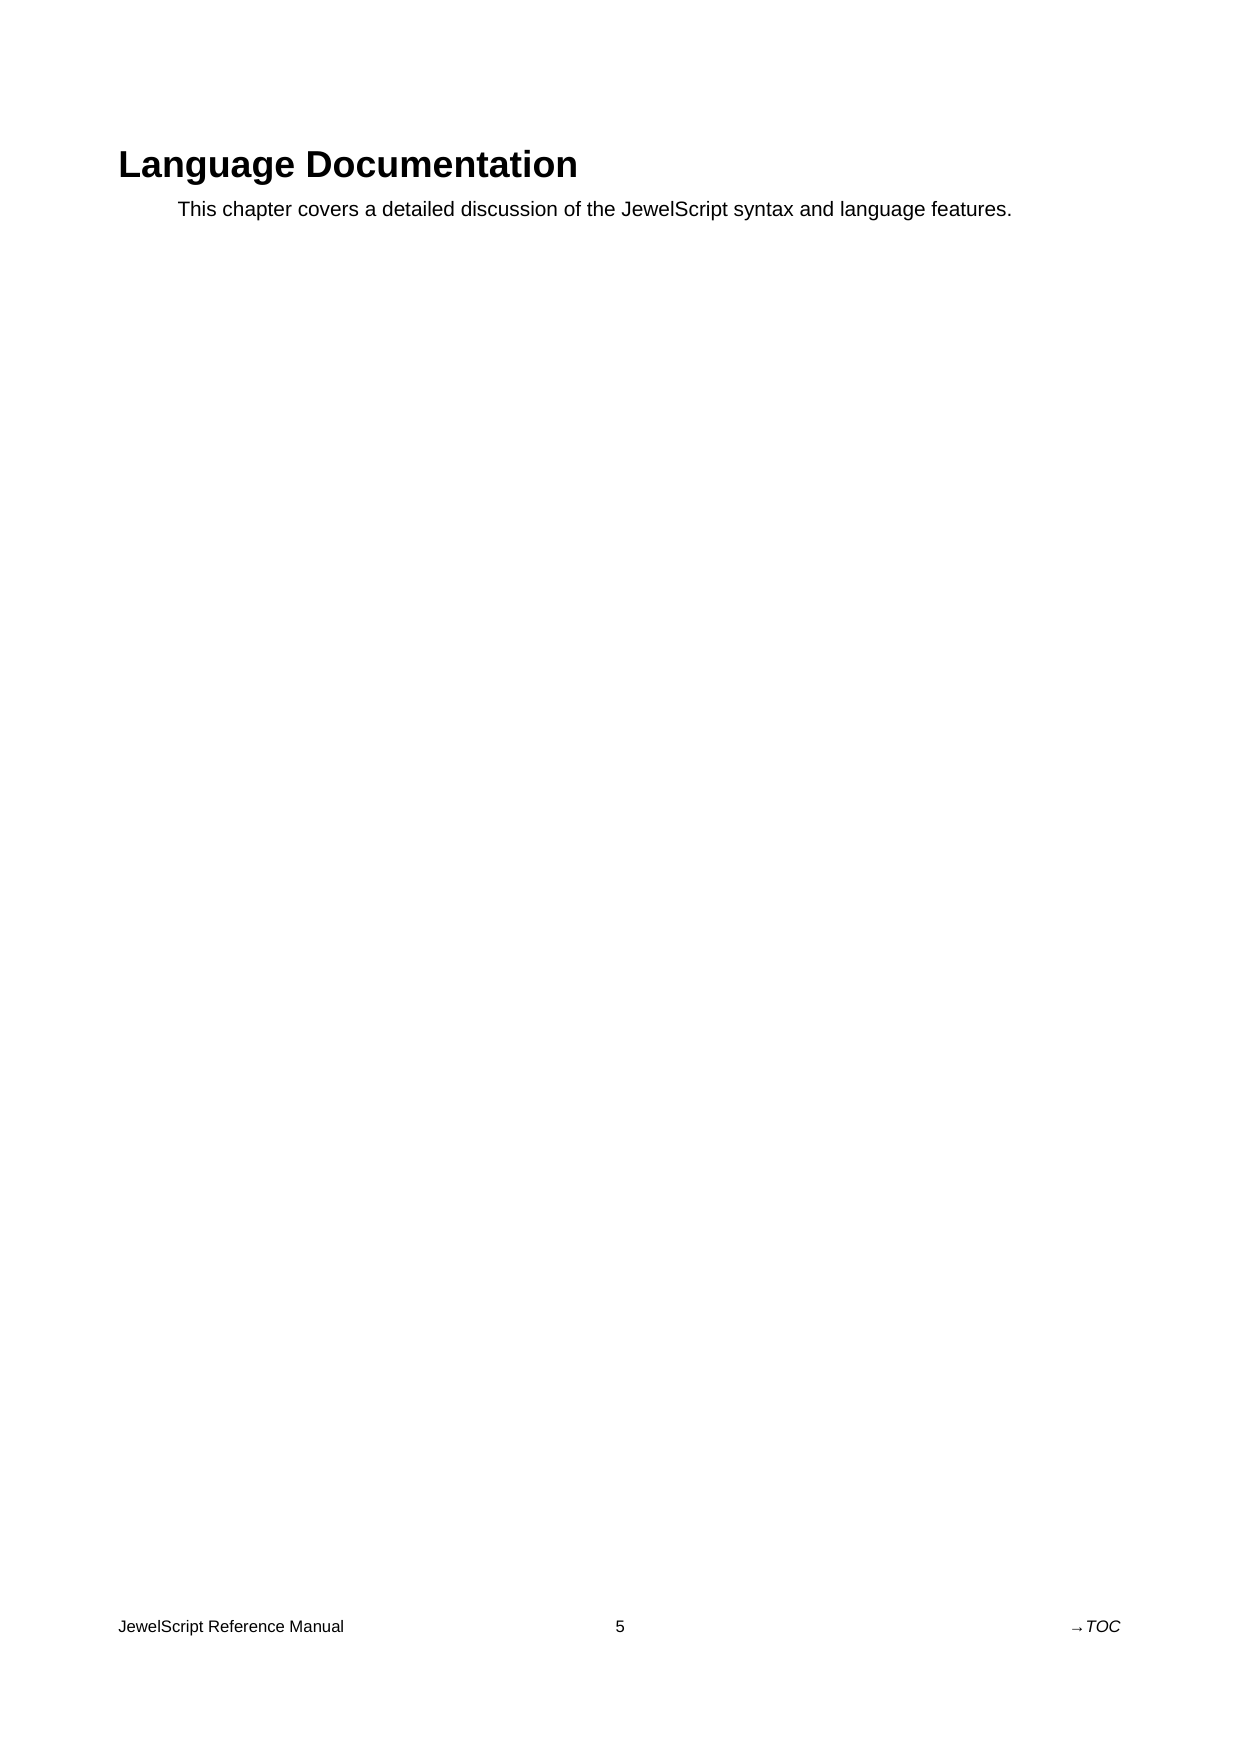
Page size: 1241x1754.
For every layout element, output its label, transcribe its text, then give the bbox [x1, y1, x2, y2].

subtitle Language Documentation [118, 143, 1122, 185]
text This chapter covers a detailed discussion of the JewelScript syntax and language features. [177, 197, 1122, 221]
